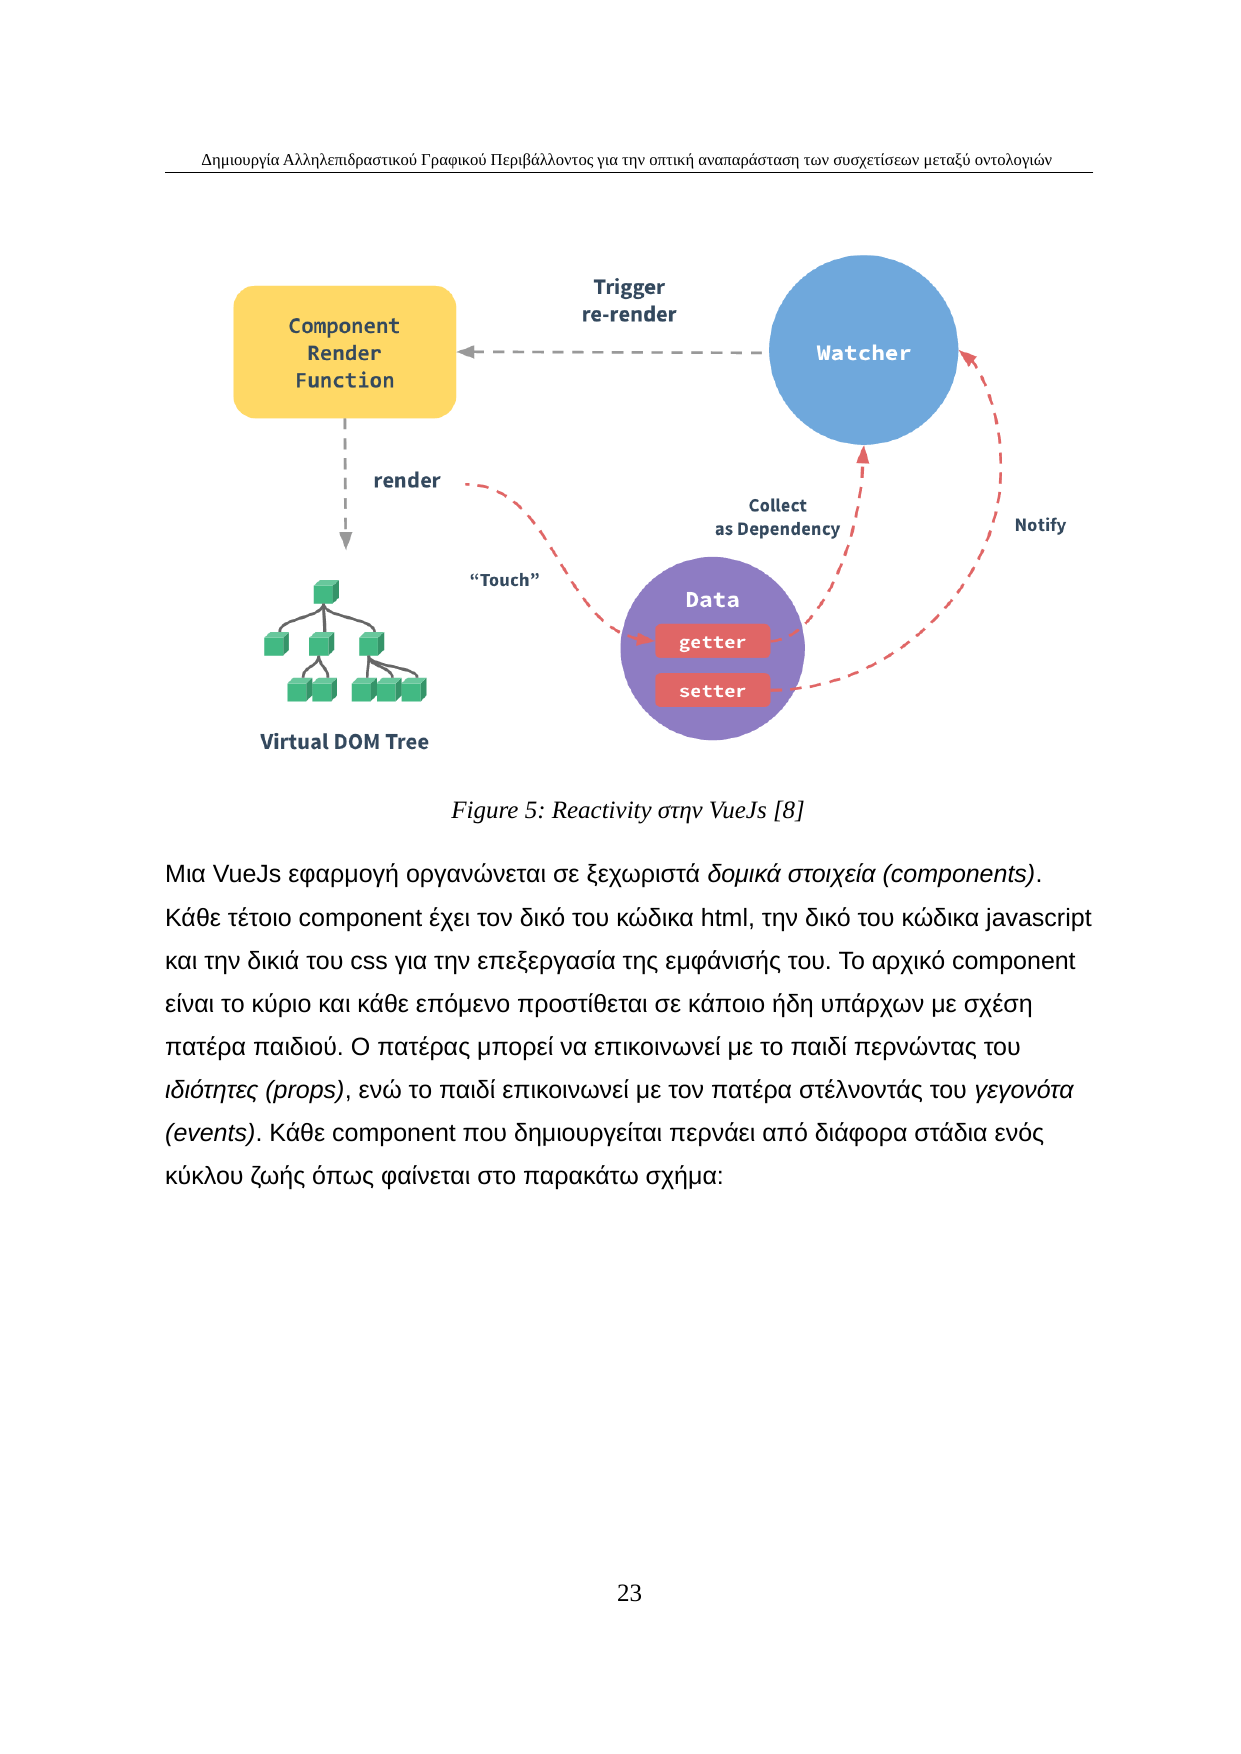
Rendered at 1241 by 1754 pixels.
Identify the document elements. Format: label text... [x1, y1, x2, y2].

text Μια VueJs εφαρμογή οργανώνεται σε ξεχωριστά δομικά στοιχεία (components). Κάθε τέτοιο component έχει τον δικό του κώδικα html, την δικό του κώδικα javascript και την δικιά του css για την επεξεργασία της εμφάνισής του. Το αρχικό component είναι το κύριο και κάθε επόμενο προστίθεται σε κάποιο ήδη υπάρχων με σχέση πατέρα παιδιού. Ο πατέρας μπορεί να επικοινωνεί με το παιδί περνώντας του ιδιότητες (props), ενώ το παιδί επικοινωνεί με τον πατέρα στέλνοντάς του γεγονότα (events). Κάθε component που δημιουργείται περνάει από διάφορα στάδια ενός κύκλου ζωής όπως φαίνεται στο παρακάτω σχήμα: [165, 859, 1093, 1190]
picture [165, 214, 1094, 796]
text Figure 5: Reactivity στην VueJs [8] [165, 796, 1093, 824]
